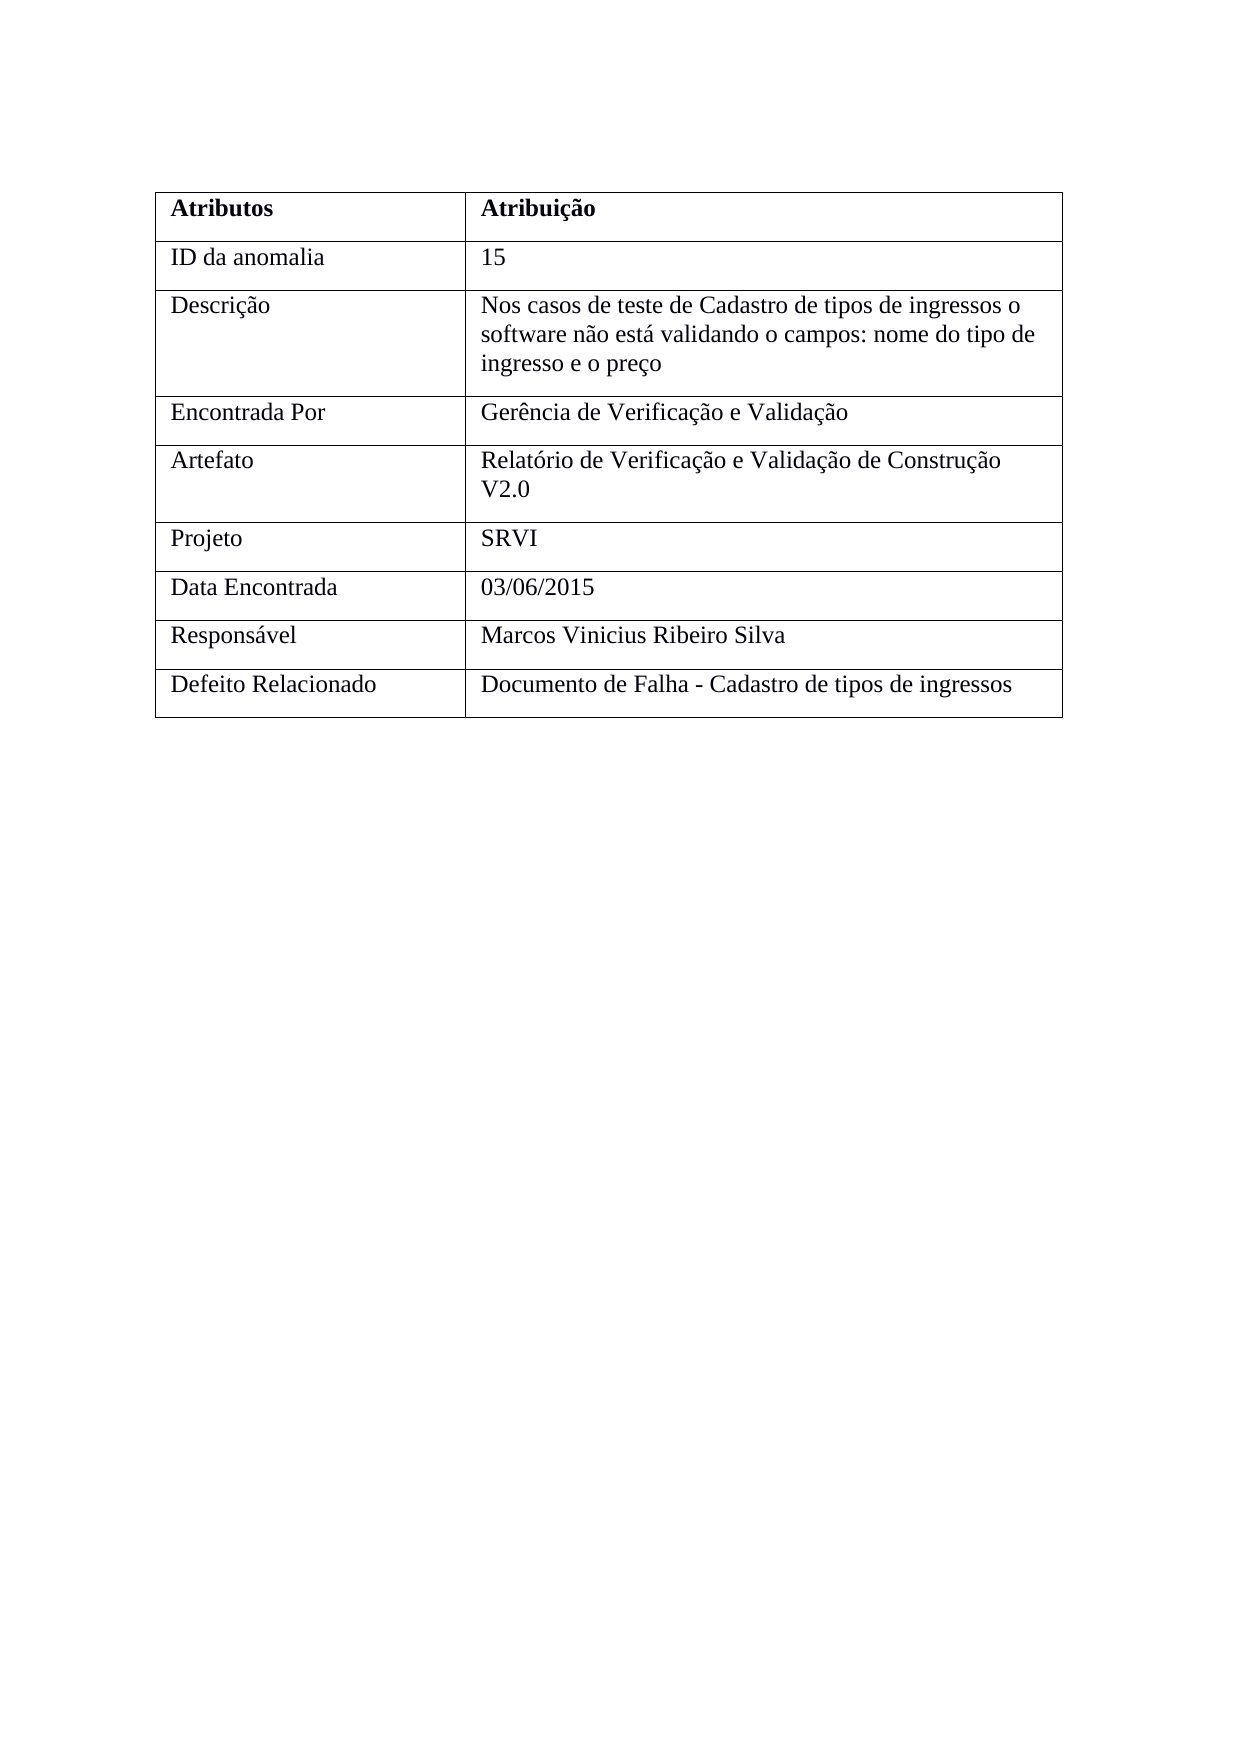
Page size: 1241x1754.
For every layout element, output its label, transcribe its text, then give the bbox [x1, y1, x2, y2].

table_cell Marcos Vinicius Ribeiro Silva [466, 621, 1062, 668]
table_cell Projeto [156, 523, 465, 571]
table_cell 15 [466, 242, 1062, 290]
table_cell ID da anomalia [156, 242, 465, 290]
table_cell Encontrada Por [156, 397, 465, 445]
table_cell Nos casos de teste de Cadastro de tipos de ingressos o software não está validando o campos: nome do tipo de ingresso e o preço [466, 291, 1062, 396]
table_header Atributos [156, 193, 465, 241]
table_cell Artefato [156, 446, 465, 522]
table_cell 03/06/2015 [466, 572, 1062, 620]
table_cell Responsável [156, 621, 465, 668]
table_cell Defeito Relacionado [156, 670, 465, 717]
table_cell Gerência de Verificação e Validação [466, 397, 1062, 445]
table_cell Descrição [156, 291, 465, 396]
table_cell SRVI [466, 523, 1062, 571]
table_header Atribuição [466, 193, 1062, 241]
table_cell Data Encontrada [156, 572, 465, 620]
table_cell Documento de Falha - Cadastro de tipos de ingressos [466, 670, 1062, 717]
table_cell Relatório de Verificação e Validação de Construção V2.0 [466, 446, 1062, 522]
